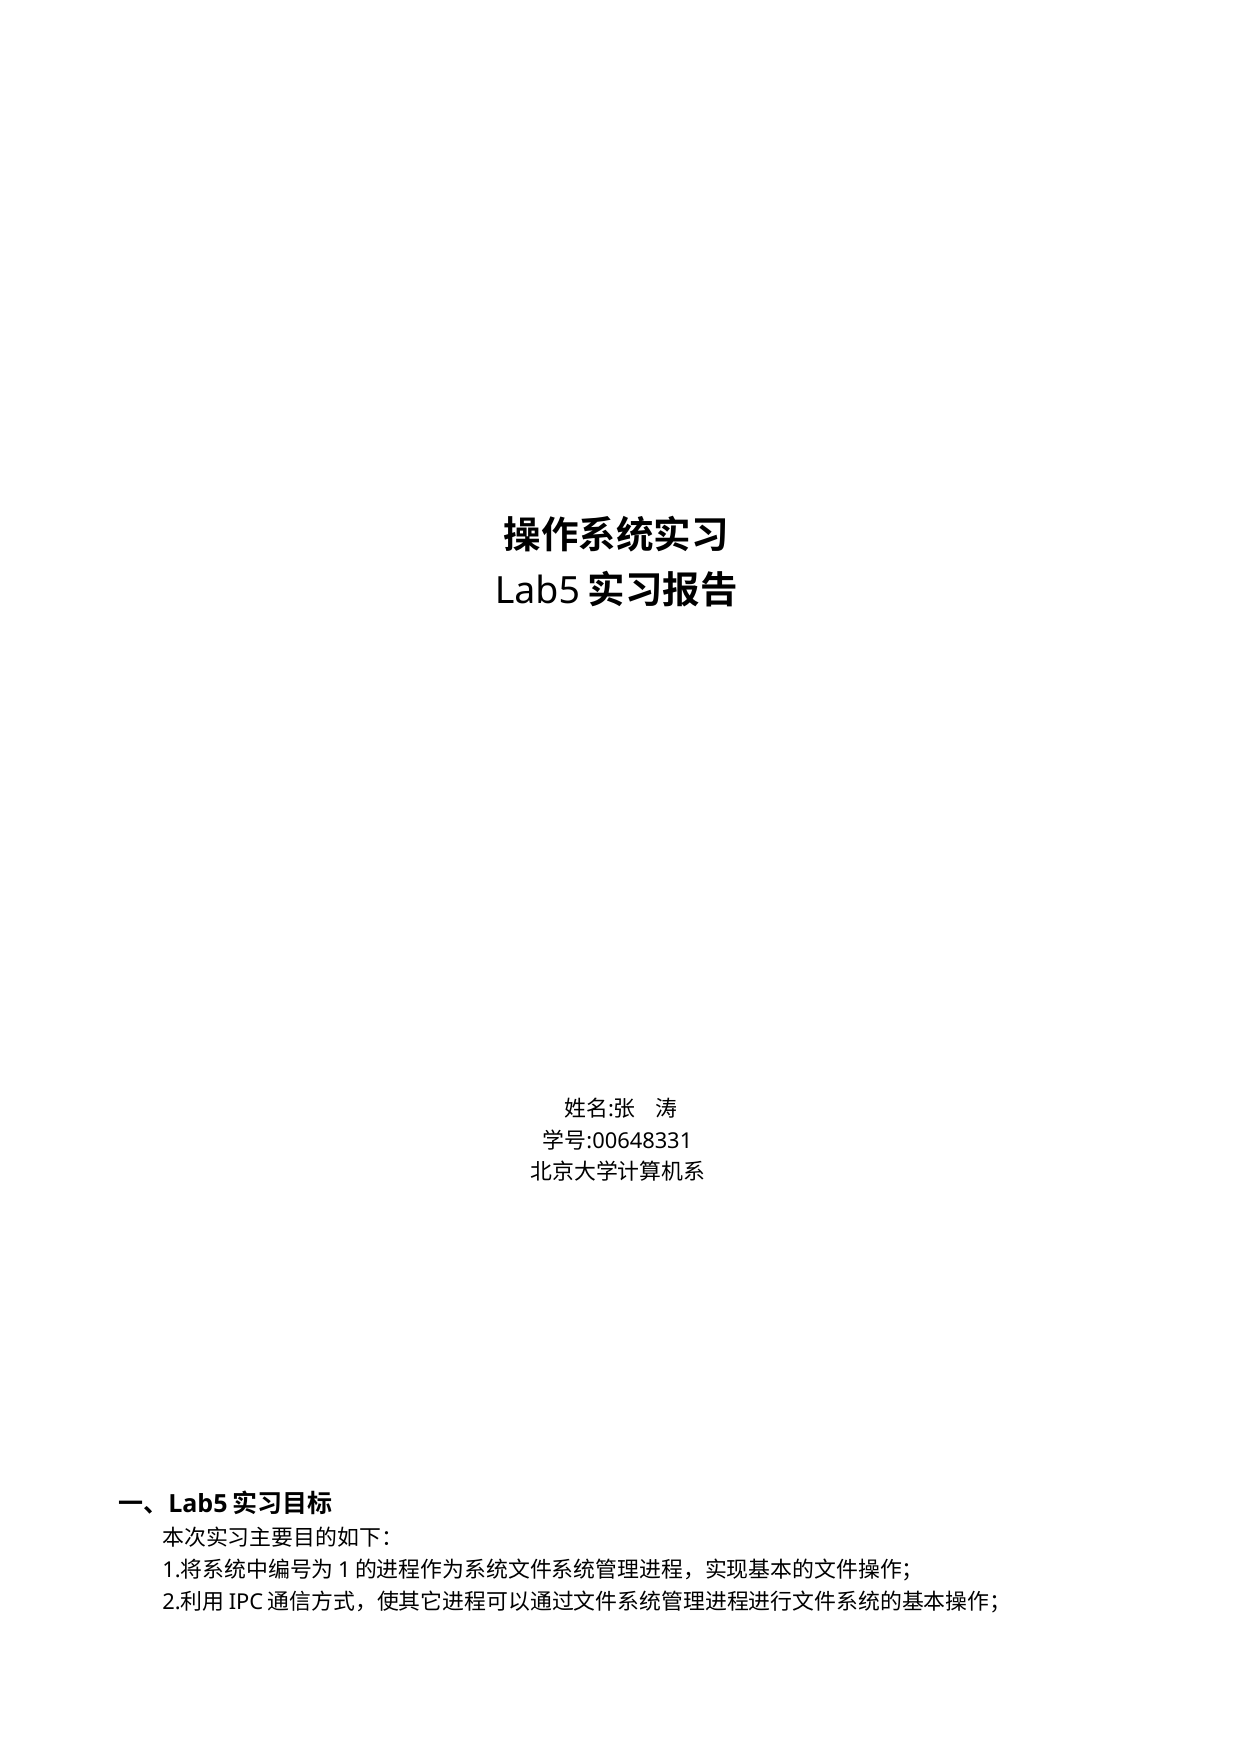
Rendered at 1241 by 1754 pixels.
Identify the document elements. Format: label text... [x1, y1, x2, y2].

text Lab5实习报告 [118, 560, 1122, 614]
text 操作系统实习 [118, 505, 1122, 560]
text 姓名:张 涛 [118, 1091, 1122, 1123]
text 本次实习主要目的如下： [118, 1520, 1122, 1552]
text 学号:00648331 [118, 1123, 1122, 1154]
text 一、Lab5实习目标 [118, 1484, 1122, 1520]
text 1.将系统中编号为1的进程作为系统文件系统管理进程，实现基本的文件操作； [118, 1552, 1122, 1584]
text 北京大学计算机系 [118, 1154, 1122, 1186]
text 2.利用IPC通信方式，使其它进程可以通过文件系统管理进程进行文件系统的基本操作； [118, 1584, 1122, 1615]
